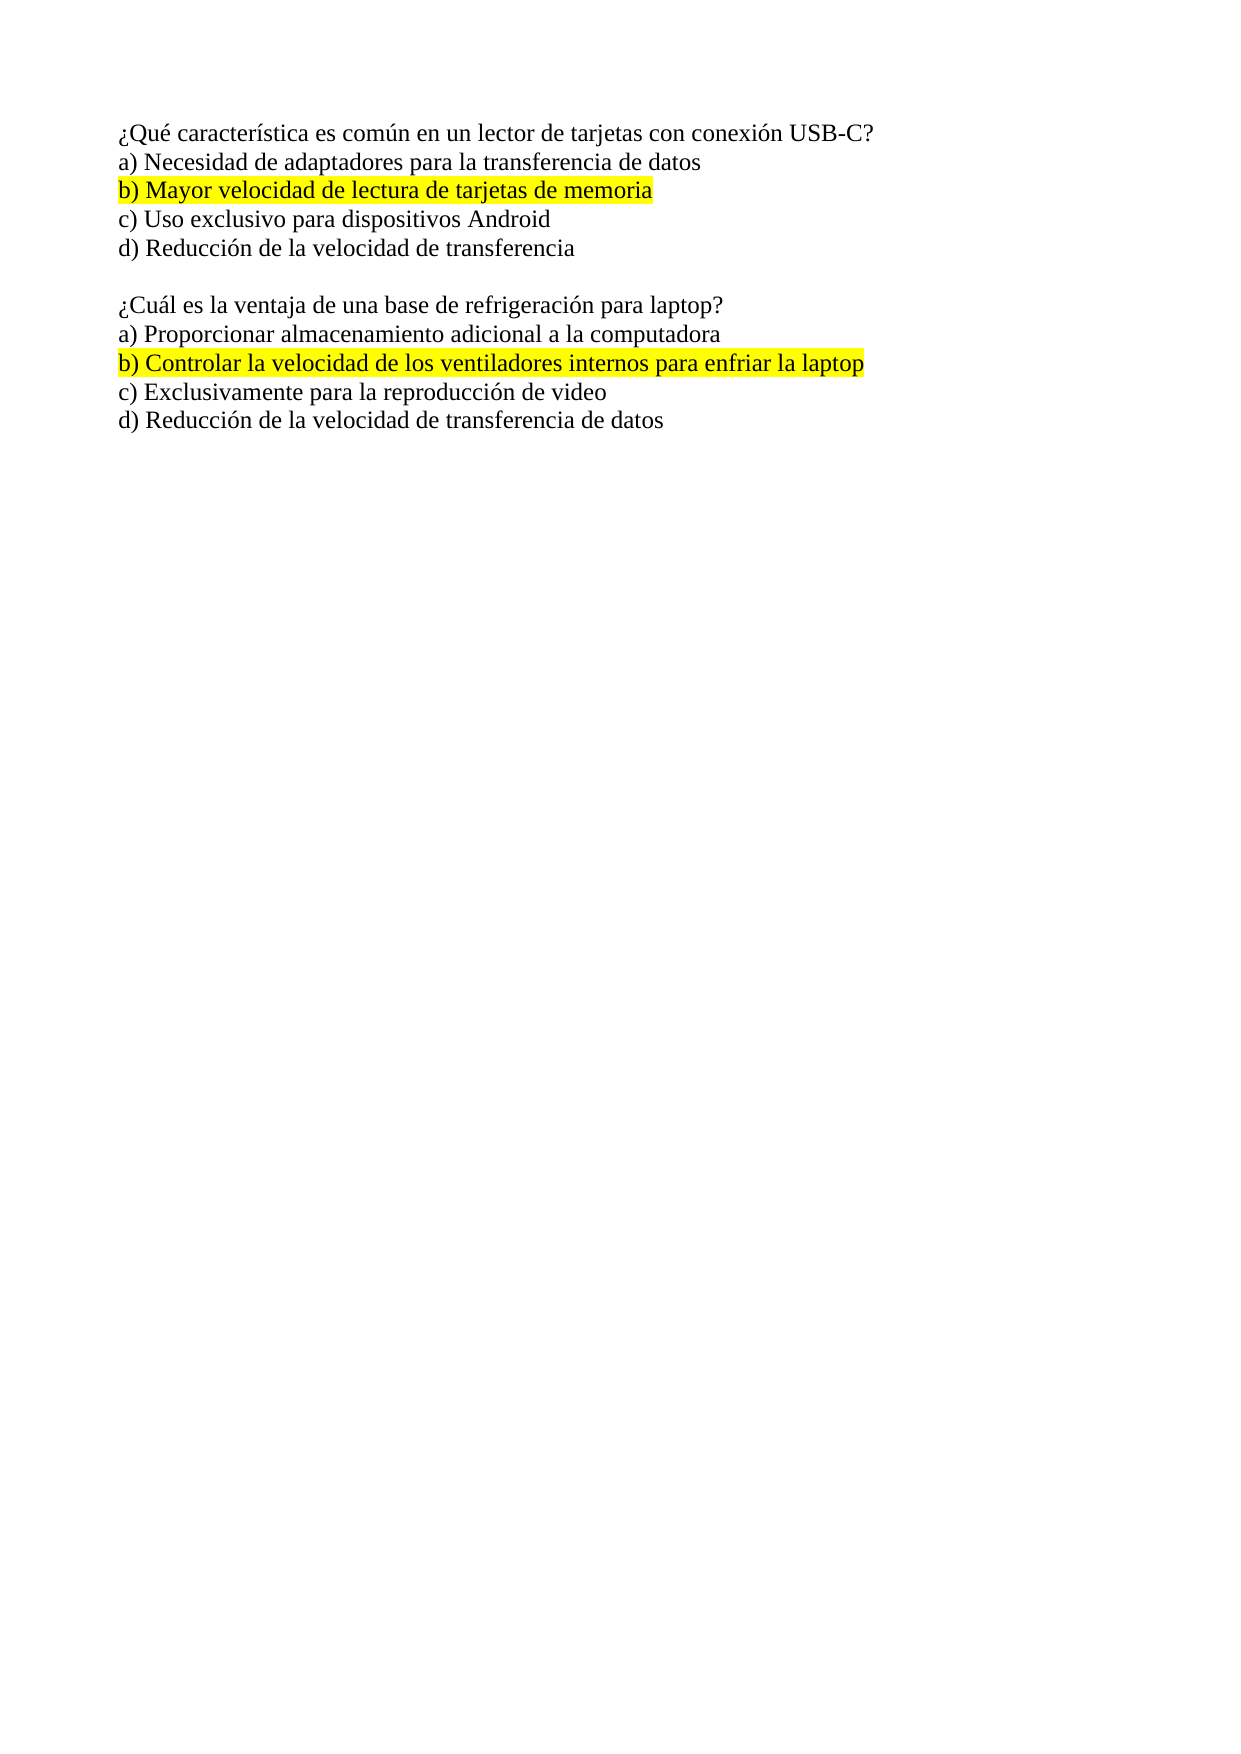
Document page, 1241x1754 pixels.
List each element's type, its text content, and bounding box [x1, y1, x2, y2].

text b) Mayor velocidad de lectura de tarjetas de memoria [118, 176, 1122, 204]
text d) Reducción de la velocidad de transferencia de datos [118, 406, 1122, 434]
text b) Controlar la velocidad de los ventiladores internos para enfriar la laptop [118, 348, 1122, 377]
text ¿Cuál es la ventaja de una base de refrigeración para laptop? [118, 291, 1122, 319]
text d) Reducción de la velocidad de transferencia [118, 233, 1122, 262]
text a) Proporcionar almacenamiento adicional a la computadora [118, 319, 1122, 348]
text ¿Qué característica es común en un lector de tarjetas con conexión USB-C? [118, 118, 1122, 147]
text c) Uso exclusivo para dispositivos Android [118, 204, 1122, 233]
text c) Exclusivamente para la reproducción de video [118, 377, 1122, 406]
text a) Necesidad de adaptadores para la transferencia de datos [118, 147, 1122, 176]
